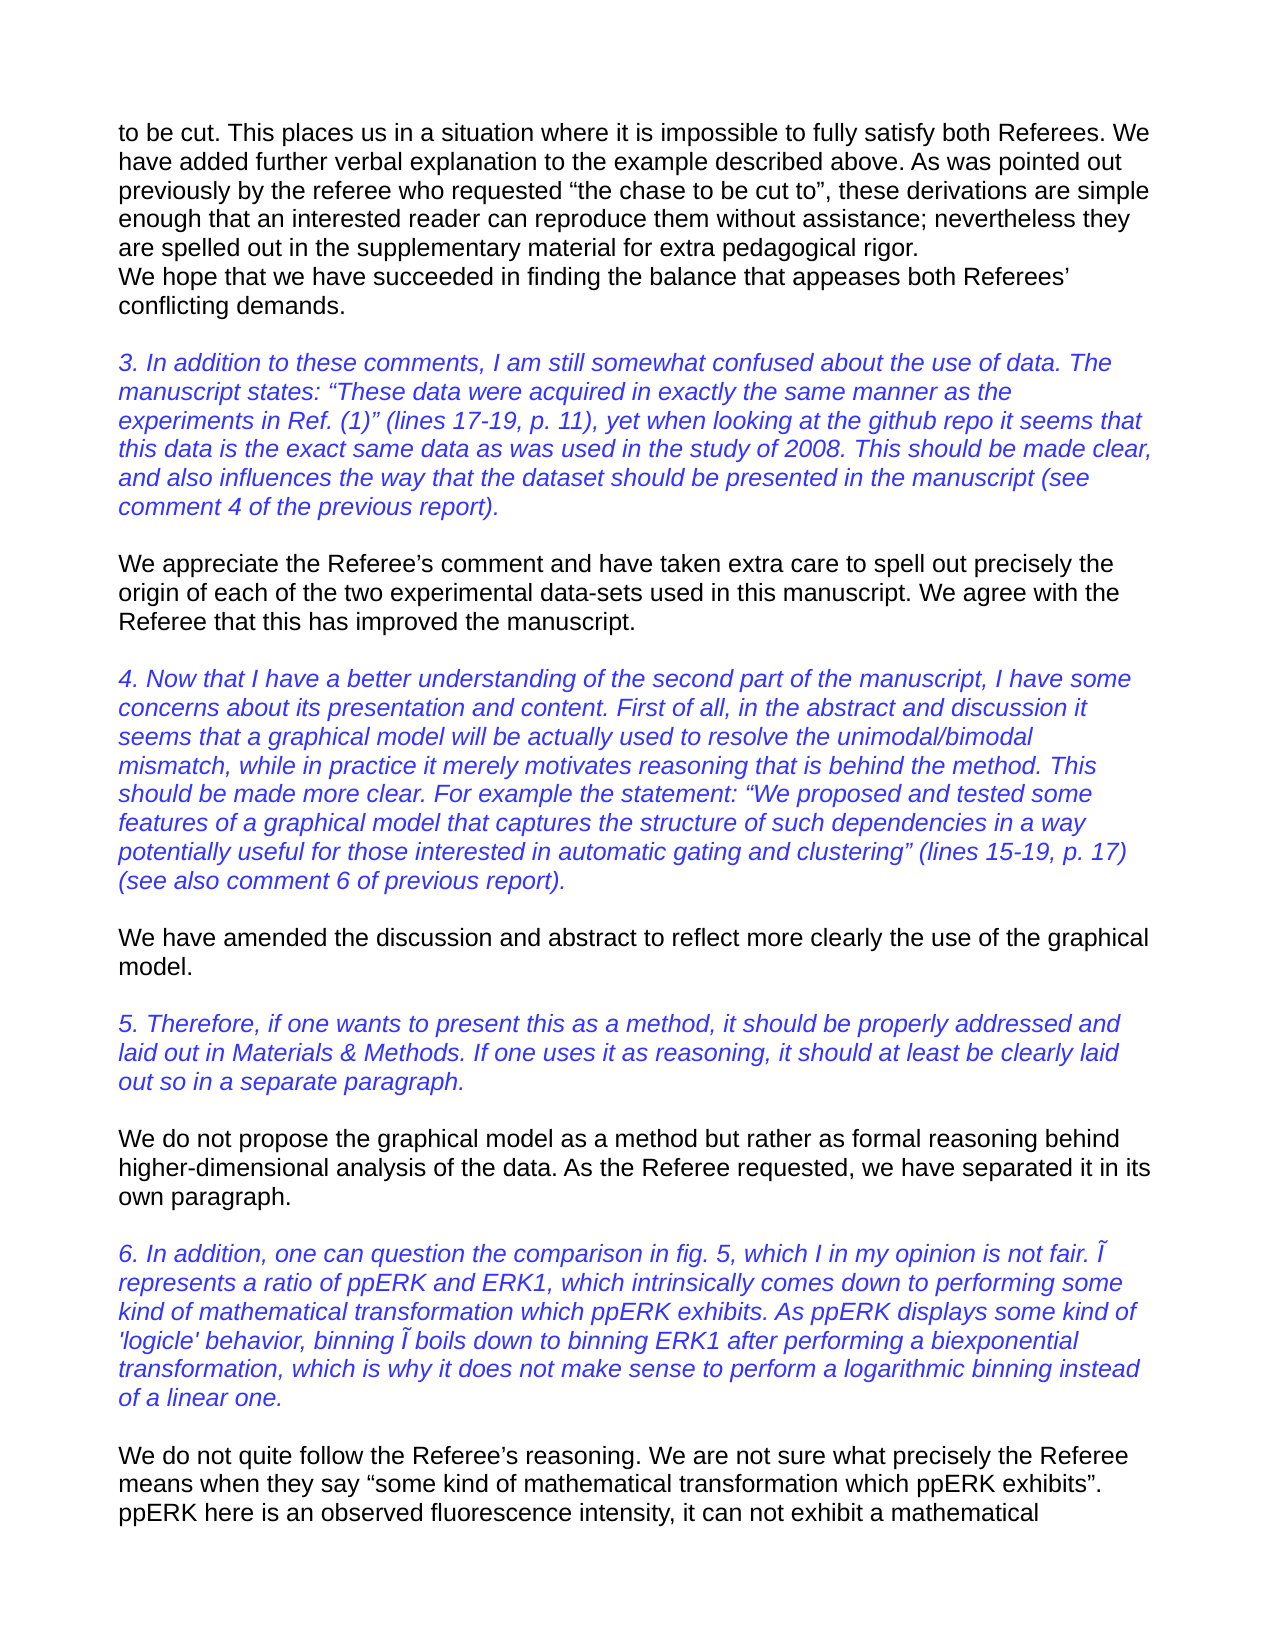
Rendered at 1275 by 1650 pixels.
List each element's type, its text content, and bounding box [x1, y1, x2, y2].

text 4. Now that I have a better understanding of the second part of the manuscript, I have some concerns about its presentation and content. First of all, in the abstract and discussion it seems that a graphical model will be actually used to resolve the unimodal/bimodal mismatch, while in practice it merely motivates reasoning that is behind the method. This should be made more clear. For example the statement: “We proposed and tested some features of a graphical model that captures the structure of such dependencies in a way potentially useful for those interested in automatic gating and clustering” (lines 15-19, p. 17) (see also comment 6 of previous report). [118, 664, 1157, 894]
text 3. In addition to these comments, I am still somewhat confused about the use of data. The manuscript states: “These data were acquired in exactly the same manner as the experiments in Ref. (1)” (lines 17-19, p. 11), yet when looking at the github repo it seems that this data is the exact same data as was used in the study of 2008. This should be made clear, and also influences the way that the dataset should be presented in the manuscript (see comment 4 of the previous report). [118, 348, 1157, 521]
text We have amended the discussion and abstract to reflect more clearly the use of the graphical model. [118, 923, 1157, 981]
text We do not quite follow the Referee’s reasoning. We are not sure what precisely the Referee means when they say “some kind of mathematical transformation which ppERK exhibits”. ppERK here is an observed fluorescence intensity, it can not exhibit a mathematical [118, 1441, 1157, 1527]
text 6. In addition, one can question the comparison in fig. 5, which I in my opinion is not fair. Ĩ represents a ratio of ppERK and ERK1, which intrinsically comes down to performing some kind of mathematical transformation which ppERK exhibits. As ppERK displays some kind of 'logicle' behavior, binning Ĩ boils down to binning ERK1 after performing a biexponential transformation, which is why it does not make sense to perform a logarithmic binning instead of a linear one. [118, 1239, 1157, 1412]
text 5. Therefore, if one wants to present this as a method, it should be properly addressed and laid out in Materials & Methods. If one uses it as reasoning, it should at least be clearly laid out so in a separate paragraph. [118, 1009, 1157, 1096]
text We appreciate the Referee’s comment and have taken extra care to spell out precisely the origin of each of the two experimental data-sets used in this manuscript. We agree with the Referee that this has improved the manuscript. [118, 549, 1157, 636]
text We hope that we have succeeded in finding the balance that appeases both Referees’ conflicting demands. [118, 262, 1157, 319]
text We do not propose the graphical model as a method but rather as formal reasoning behind higher-dimensional analysis of the data. As the Referee requested, we have separated it in its own paragraph. [118, 1124, 1157, 1211]
text to be cut. This places us in a situation where it is impossible to fully satisfy both Referees. We have added further verbal explanation to the example described above. As was pointed out previously by the referee who requested “the chase to be cut to”, these derivations are simple enough that an interested reader can reproduce them without assistance; nevertheless they are spelled out in the supplementary material for extra pedagogical rigor. [118, 118, 1157, 262]
